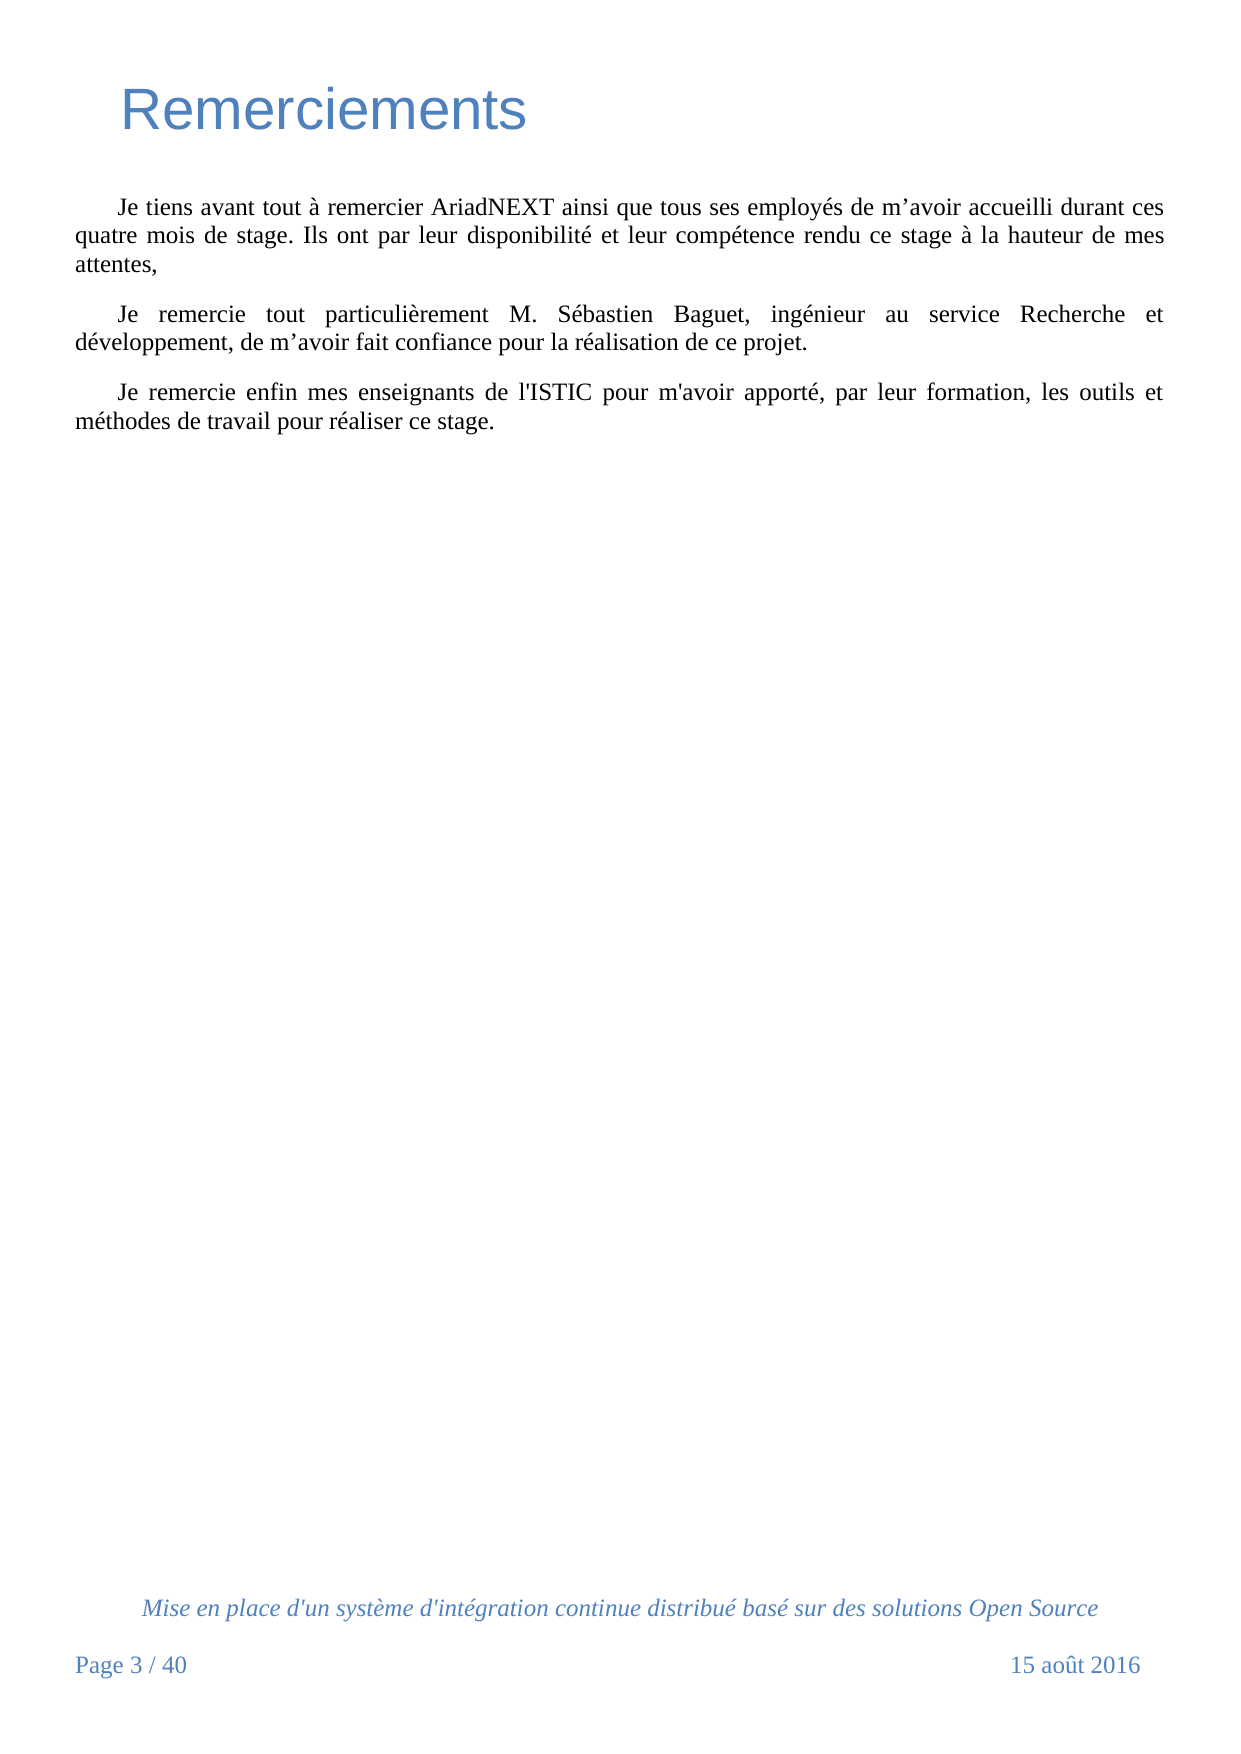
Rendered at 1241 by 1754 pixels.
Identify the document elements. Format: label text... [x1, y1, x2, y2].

subtitle Remerciements [75, 75, 1165, 142]
text Je remercie tout particulièrement M. Sébastien Baguet, ingénieur au service Recherche et développement, de m’avoir fait confiance pour la réalisation de ce projet. [75, 299, 1165, 356]
text Je remercie enfin mes enseignants de l'ISTIC pour m'avoir apporté, par leur formation, les outils et méthodes de travail pour réaliser ce stage. [75, 377, 1165, 434]
text Je tiens avant tout à remercier AriadNEXT ainsi que tous ses employés de m’avoir accueilli durant ces quatre mois de stage. Ils ont par leur disponibilité et leur compétence rendu ce stage à la hauteur de mes attentes, [75, 192, 1165, 278]
